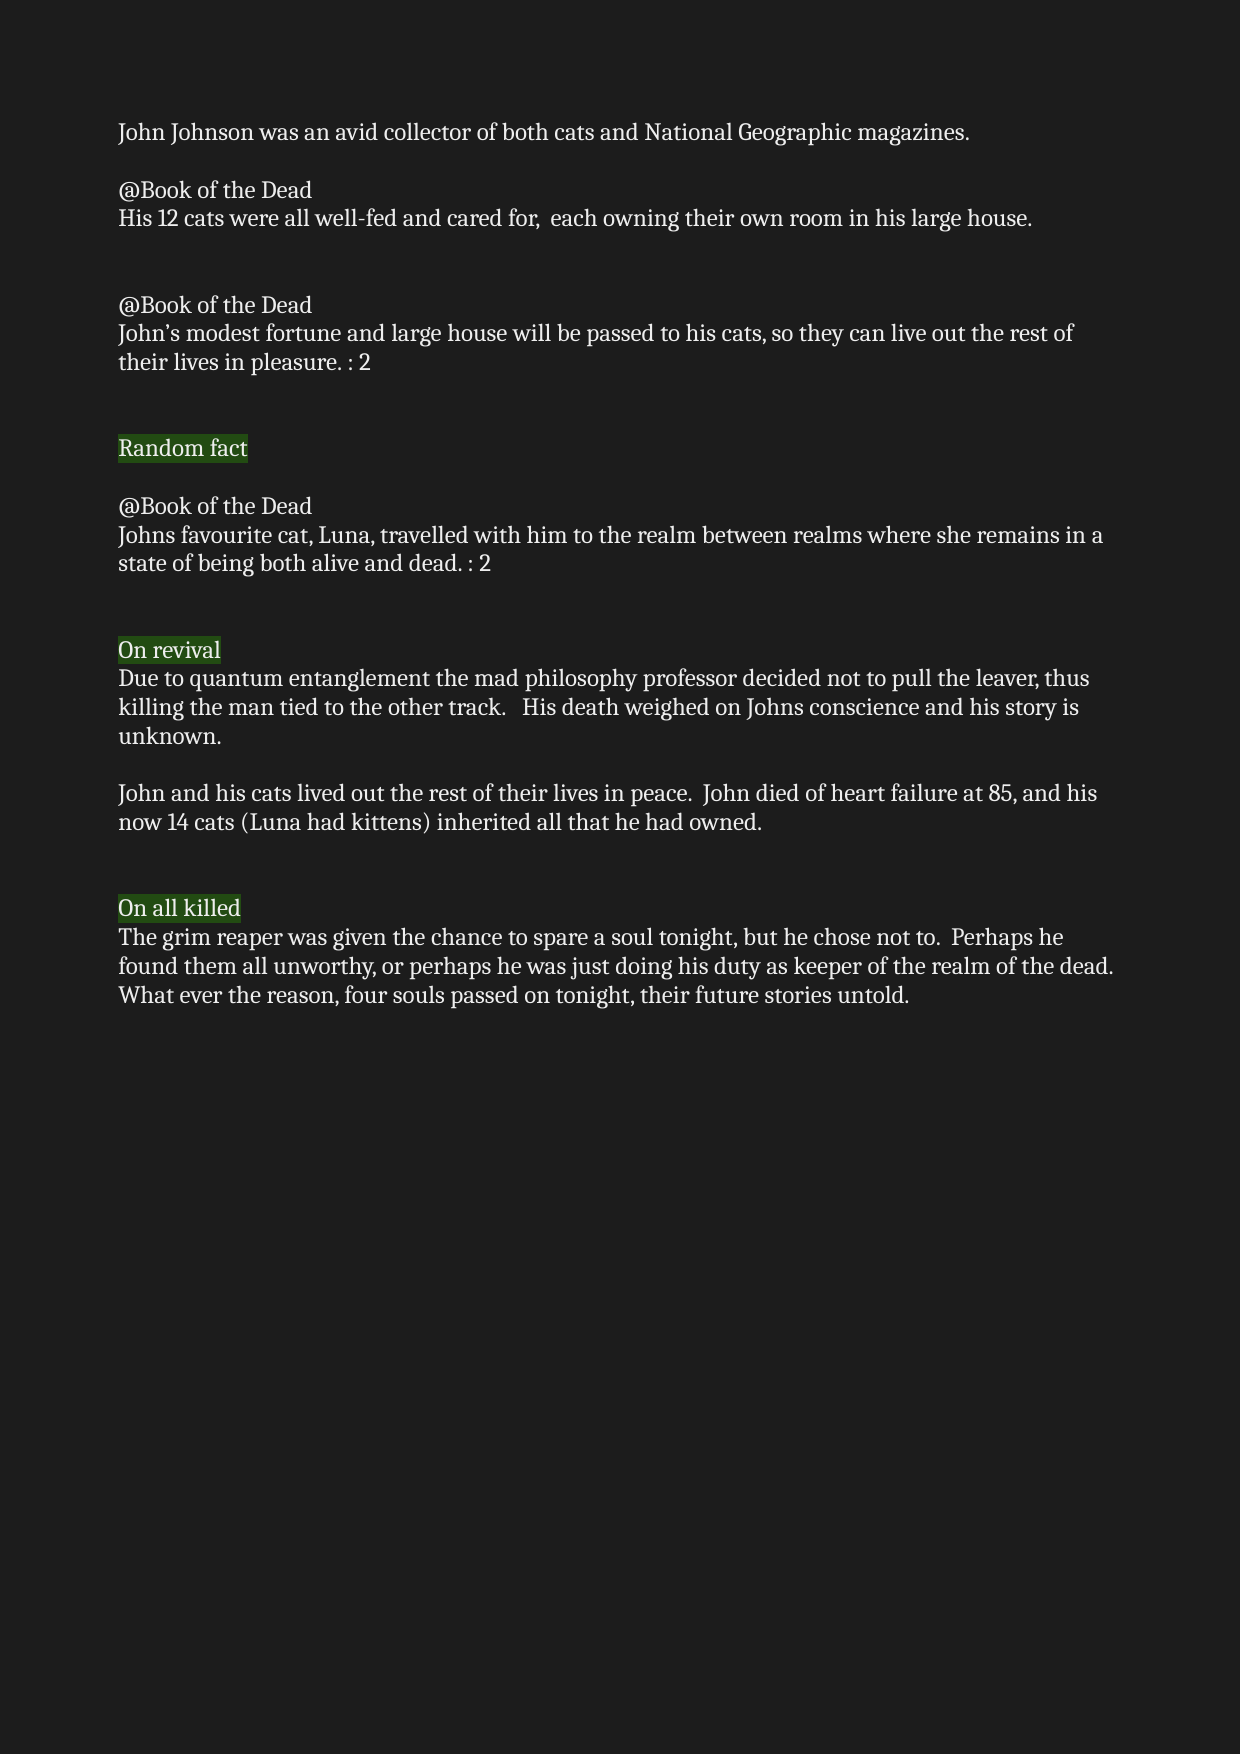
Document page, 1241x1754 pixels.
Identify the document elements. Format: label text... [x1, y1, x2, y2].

text John’s modest fortune and large house will be passed to his cats, so they can live out the rest of their lives in pleasure. : 2 [118, 319, 1122, 377]
text On revival [118, 636, 1122, 664]
text @Book of the Dead [118, 176, 1122, 204]
text His 12 cats were all well-fed and cared for, each owning their own room in his large house. [118, 204, 1122, 233]
text @Book of the Dead [118, 291, 1122, 319]
text John and his cats lived out the rest of their lives in peace. John died of heart failure at 85, and his now 14 cats (Luna had kittens) inherited all that he had owned. [118, 779, 1122, 837]
text Random fact [118, 434, 1122, 463]
text @Book of the Dead [118, 492, 1122, 521]
text On all killed [118, 894, 1122, 923]
text Johns favourite cat, Luna, travelled with him to the realm between realms where she remains in a state of being both alive and dead. : 2 [118, 521, 1122, 578]
text The grim reaper was given the chance to spare a soul tonight, but he chose not to. Perhaps he found them all unworthy, or perhaps he was just doing his duty as keeper of the realm of the dead. What ever the reason, four souls passed on tonight, their future stories untold. [118, 923, 1122, 1009]
text John Johnson was an avid collector of both cats and National Geographic magazines. [118, 118, 1122, 147]
text Due to quantum entanglement the mad philosophy professor decided not to pull the leaver, thus killing the man tied to the other track. His death weighed on Johns conscience and his story is unknown. [118, 664, 1122, 751]
